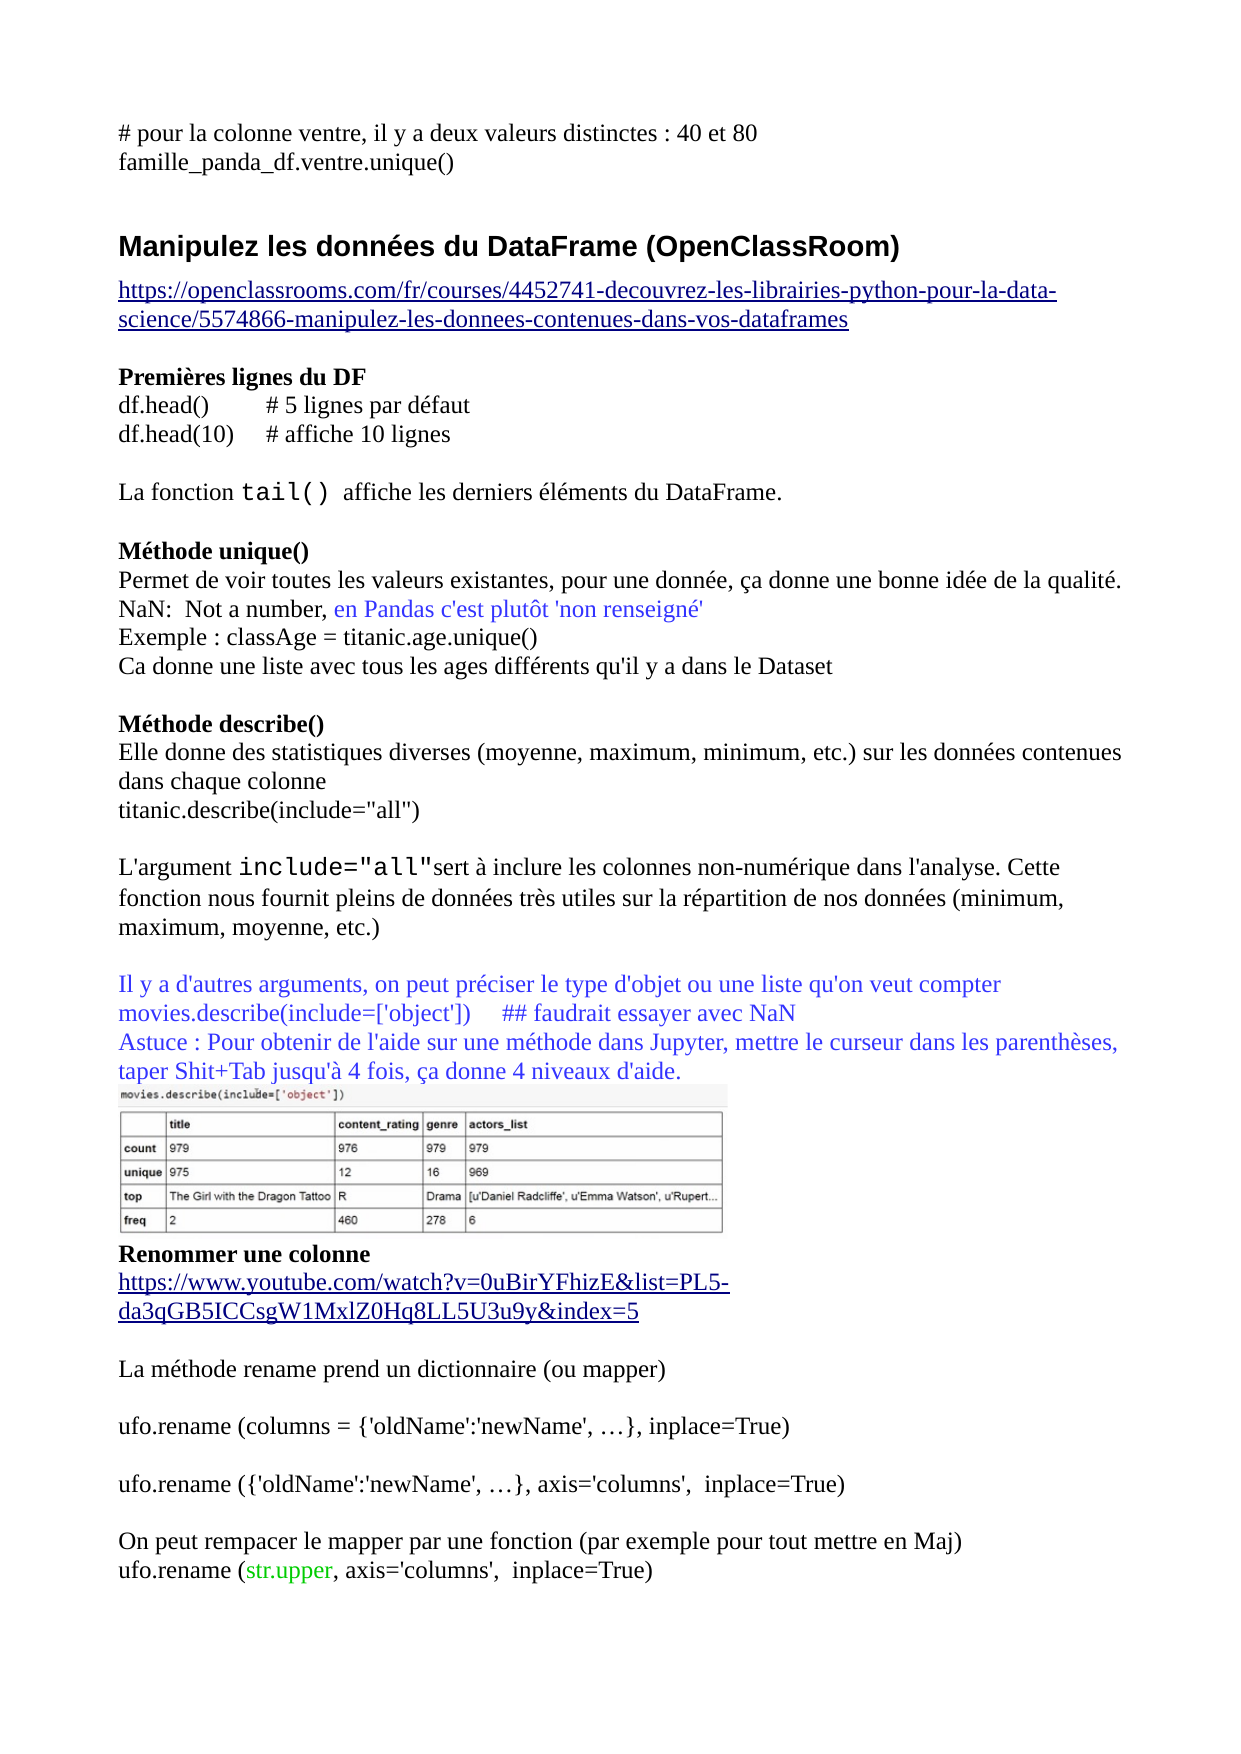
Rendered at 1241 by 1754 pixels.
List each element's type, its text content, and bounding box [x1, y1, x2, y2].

text https://openclassrooms.com/fr/courses/4452741-decouvrez-les-librairies-python-pour-la-data-science/5574866-manipulez-les-donnees-contenues-dans-vos-dataframes [118, 275, 1122, 333]
text movies.describe(include=['object']) ## faudrait essayer avec NaN [118, 998, 1122, 1027]
text Astuce : Pour obtenir de l'aide sur une méthode dans Jupyter, mettre le curseur dans les parenthèses, taper Shit+Tab jusqu'à 4 fois, ça donne 4 niveaux d'aide. [118, 1027, 1122, 1084]
picture [118, 1084, 728, 1239]
text df.head(10) # affiche 10 lignes [118, 419, 1122, 448]
subtitle Manipulez les données du DataFrame (OpenClassRoom) [118, 229, 1122, 263]
text https://www.youtube.com/watch?v=0uBirYFhizE&list=PL5-da3qGB5ICCsgW1MxlZ0Hq8LL5U3u9y&index=5 [118, 1267, 1122, 1325]
text La méthode rename prend un dictionnaire (ou mapper) [118, 1354, 1122, 1382]
text famille_panda_df.ventre.unique() [118, 147, 1122, 176]
text On peut rempacer le mapper par une fonction (par exemple pour tout mettre en Maj) [118, 1526, 1122, 1555]
text La fonction tail() affiche les derniers éléments du DataFrame. [118, 477, 1122, 507]
text Ca donne une liste avec tous les ages différents qu'il y a dans le Dataset [118, 651, 1122, 680]
text # pour la colonne ventre, il y a deux valeurs distinctes : 40 et 80 [118, 118, 1122, 147]
text Méthode describe() [118, 709, 1122, 737]
text NaN: Not a number, en Pandas c'est plutôt 'non renseigné' [118, 594, 1122, 622]
text df.head() # 5 lignes par défaut [118, 390, 1122, 419]
text Méthode unique() [118, 536, 1122, 565]
text Permet de voir toutes les valeurs existantes, pour une donnée, ça donne une bonne idée de la qualité. [118, 565, 1122, 594]
text titanic.describe(include="all") [118, 795, 1122, 824]
text ufo.rename ({'oldName':'newName', …}, axis='columns', inplace=True) [118, 1469, 1122, 1497]
text Renommer une colonne [118, 1239, 1122, 1267]
text Il y a d'autres arguments, on peut préciser le type d'objet ou une liste qu'on veut compter [118, 969, 1122, 998]
text ufo.rename (str.upper, axis='columns', inplace=True) [118, 1555, 1122, 1584]
text L'argument include="all"sert à inclure les colonnes non-numérique dans l'analyse. Cette fonction nous fournit pleins de données très utiles sur la répartition de nos données (minimum, maximum, moyenne, etc.) [118, 852, 1122, 941]
text ufo.rename (columns = {'oldName':'newName', …}, inplace=True) [118, 1411, 1122, 1440]
text Premières lignes du DF [118, 362, 1122, 390]
text Elle donne des statistiques diverses (moyenne, maximum, minimum, etc.) sur les données contenues dans chaque colonne [118, 737, 1122, 795]
text Exemple : classAge = titanic.age.unique() [118, 622, 1122, 651]
